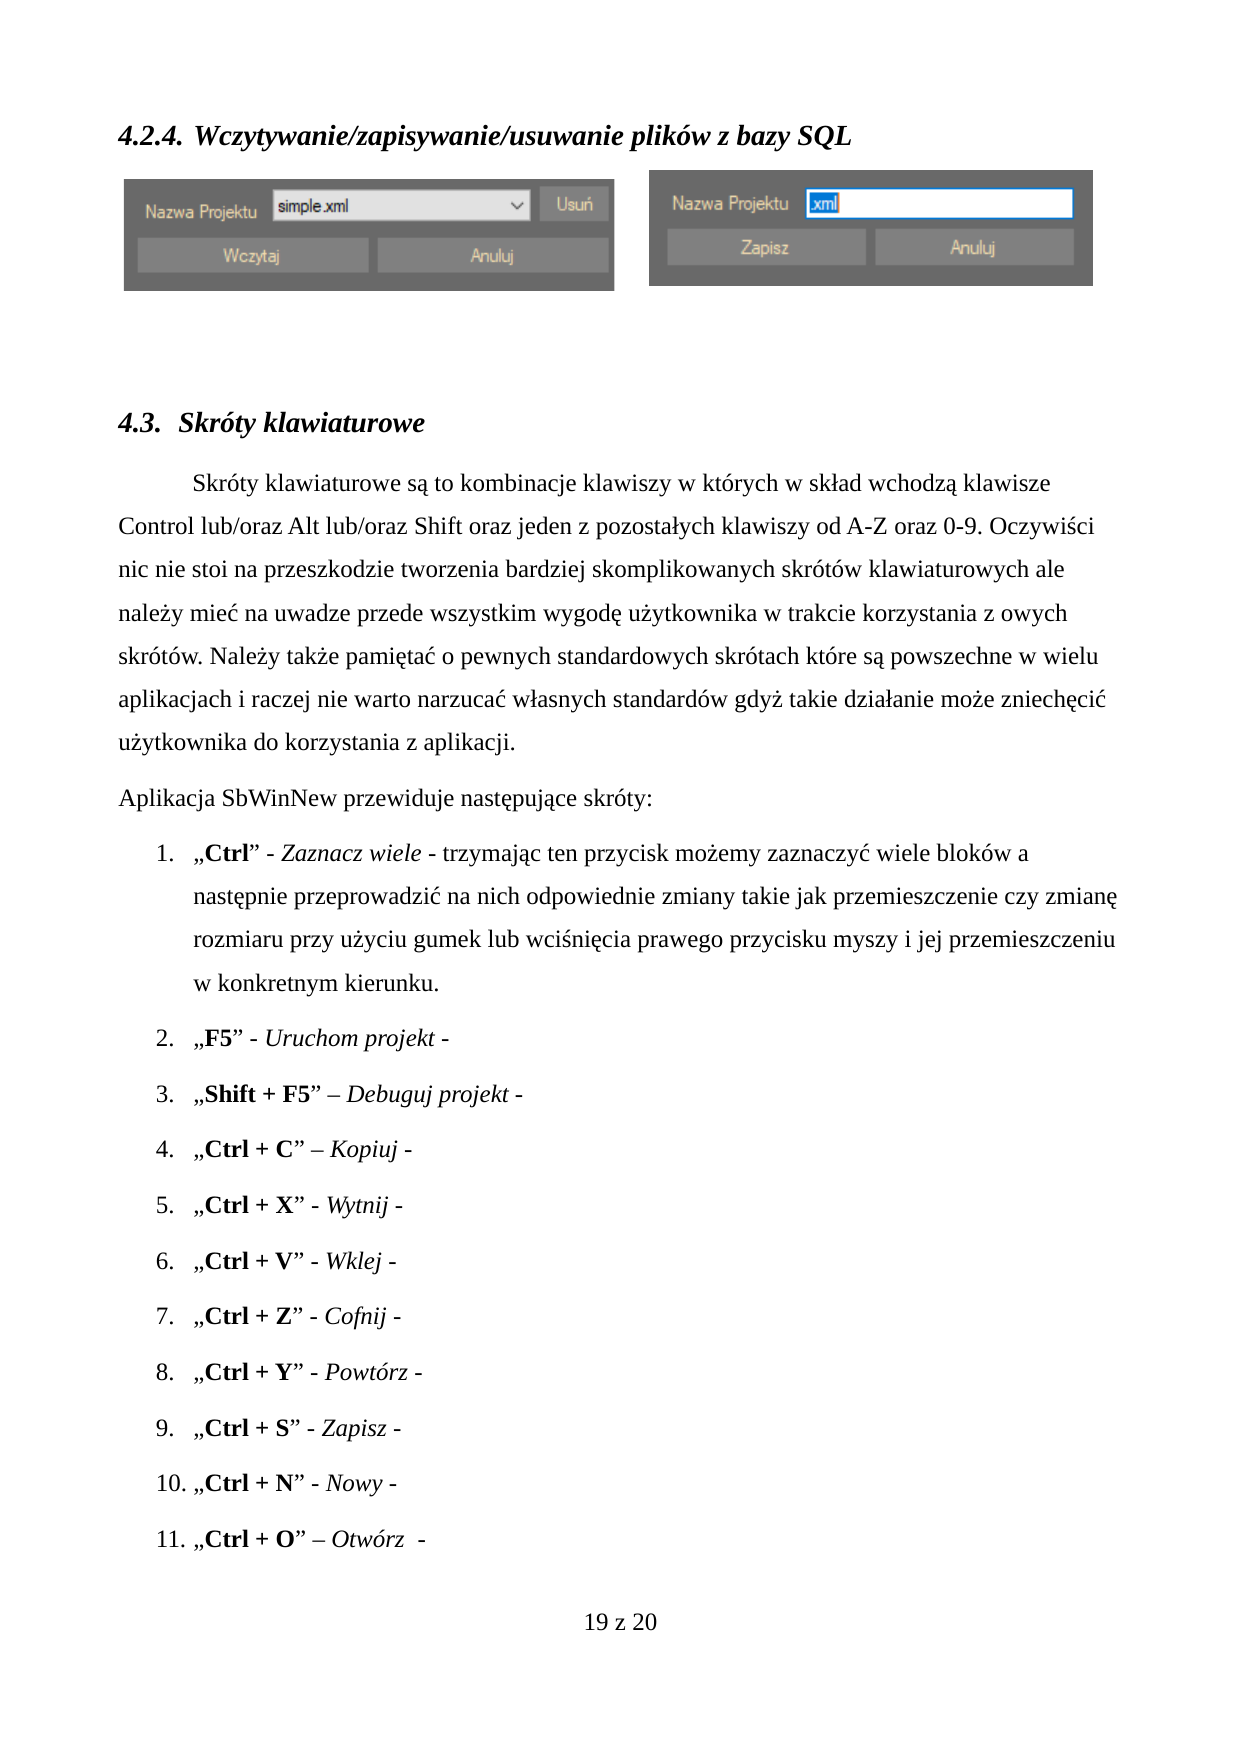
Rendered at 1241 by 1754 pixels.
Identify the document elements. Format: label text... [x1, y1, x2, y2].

list „Shift + F5” – Debuguj projekt - [156, 1079, 1122, 1108]
subtitle Skróty klawiaturowe [118, 406, 1122, 439]
list „F5” - Uruchom projekt - [156, 1023, 1122, 1052]
table_header [118, 164, 620, 325]
picture [649, 170, 1093, 286]
list „Ctrl + S” - Zapisz - [156, 1413, 1122, 1441]
list „Ctrl + V” - Wklej - [156, 1246, 1122, 1274]
list „Ctrl + Z” - Cofnij - [156, 1301, 1122, 1330]
list „Ctrl + O” – Otwórz - [156, 1524, 1122, 1553]
list „Ctrl + N” - Nowy - [156, 1468, 1122, 1497]
table_header [620, 164, 1122, 325]
text Skróty klawiaturowe są to kombinacje klawiszy w których w skład wchodzą klawisze Control lub/oraz Alt lub/oraz Shift oraz jeden z pozostałych klawiszy od A-Z oraz 0-9. Oczywiści nic nie stoi na przeszkodzie tworzenia bardziej skomplikowanych skrótów klawiaturowych ale należy mieć na uwadze przede wszystkim wygodę użytkownika w trakcie korzystania z owych skrótów. Należy także pamiętać o pewnych standardowych skrótach które są powszechne w wielu aplikacjach i raczej nie warto narzucać własnych standardów gdyż takie działanie może zniechęcić użytkownika do korzystania z aplikacji. [118, 468, 1122, 756]
list „Ctrl + Y” - Powtórz - [156, 1357, 1122, 1386]
list „Ctrl” - Zaznacz wiele - trzymając ten przycisk możemy zaznaczyć wiele bloków a następnie przeprowadzić na nich odpowiednie zmiany takie jak przemieszczenie czy zmianę rozmiaru przy użyciu gumek lub wciśnięcia prawego przycisku myszy i jej przemieszczeniu w konkretnym kierunku. [156, 838, 1122, 996]
text Aplikacja SbWinNew przewiduje następujące skróty: [118, 783, 1122, 811]
picture [123, 179, 615, 291]
list „Ctrl + C” – Kopiuj - [156, 1134, 1122, 1163]
subtitle Wczytywanie/zapisywanie/usuwanie plików z bazy SQL [118, 118, 1122, 152]
list „Ctrl + X” - Wytnij - [156, 1190, 1122, 1219]
